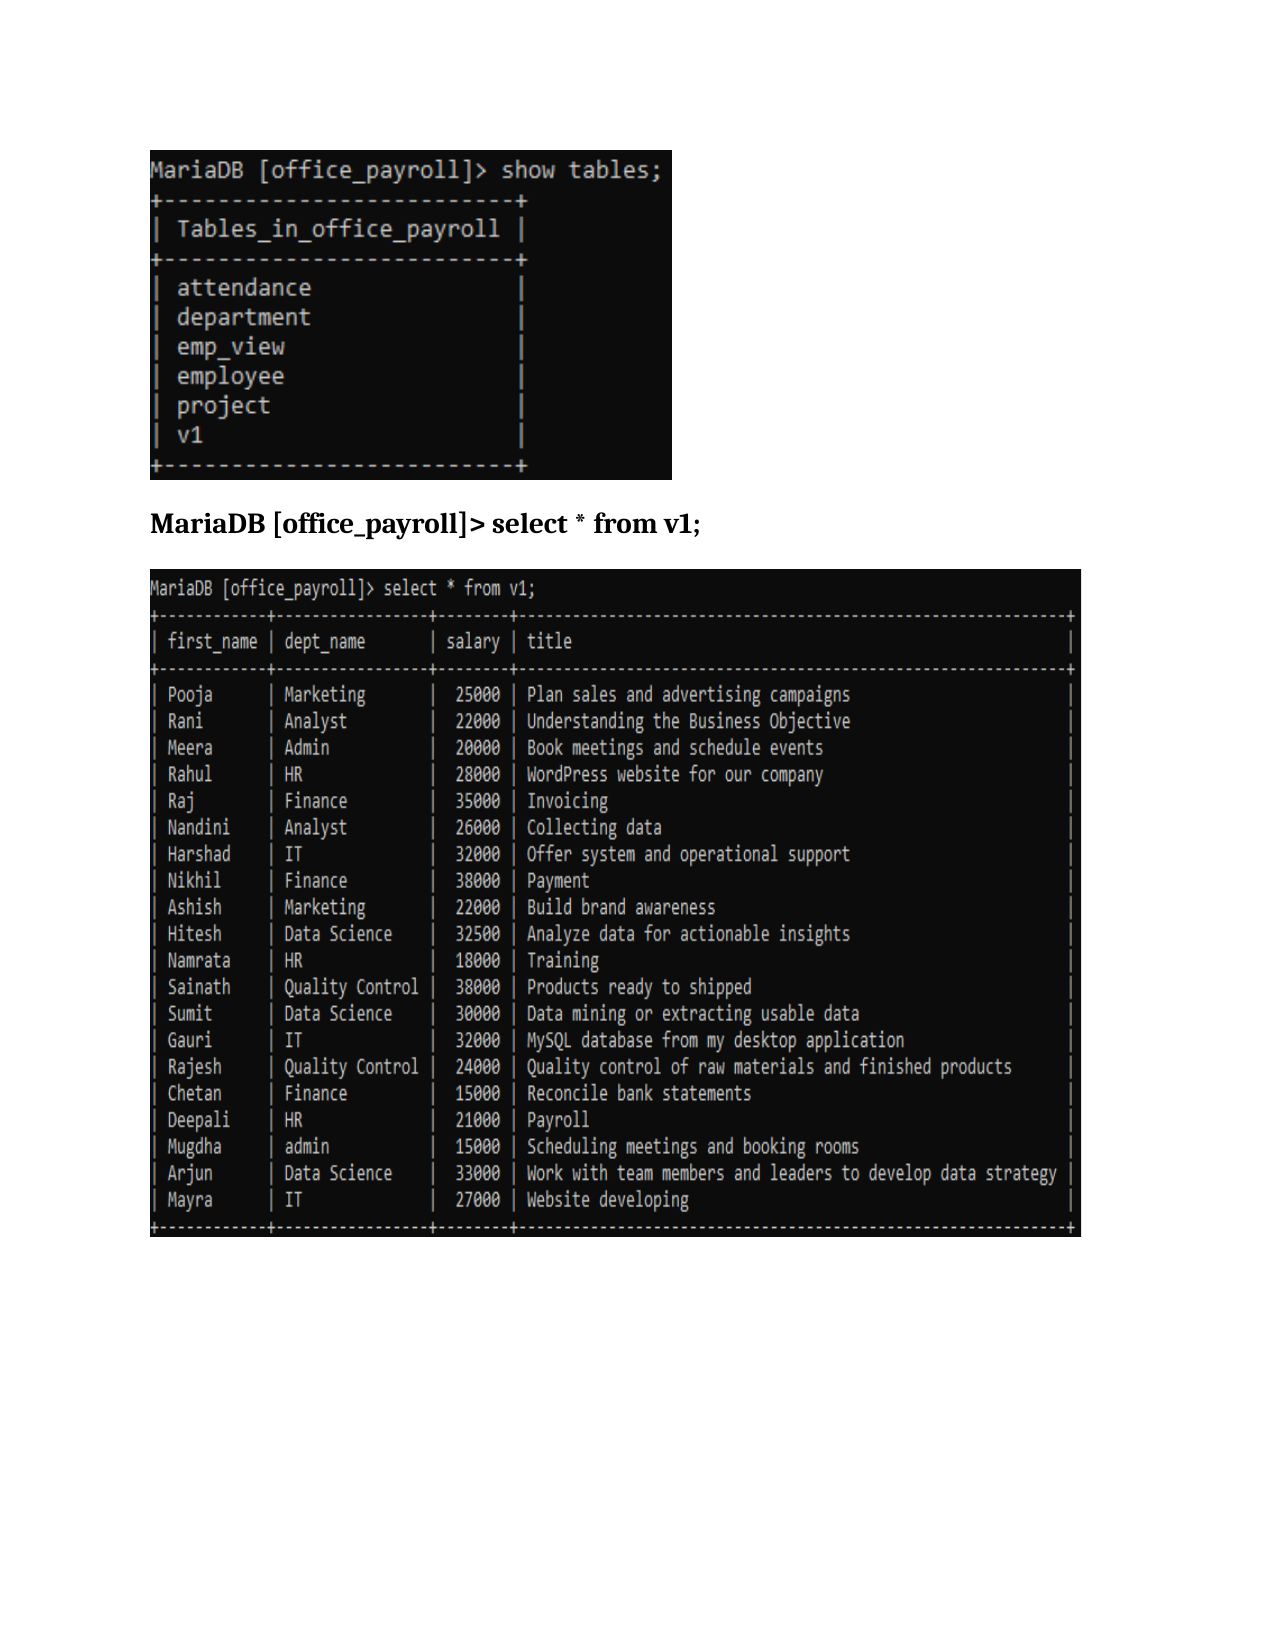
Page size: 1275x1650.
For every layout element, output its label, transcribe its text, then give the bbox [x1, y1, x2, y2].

text MariaDB [office_payroll]> select * from v1; [150, 508, 1125, 541]
